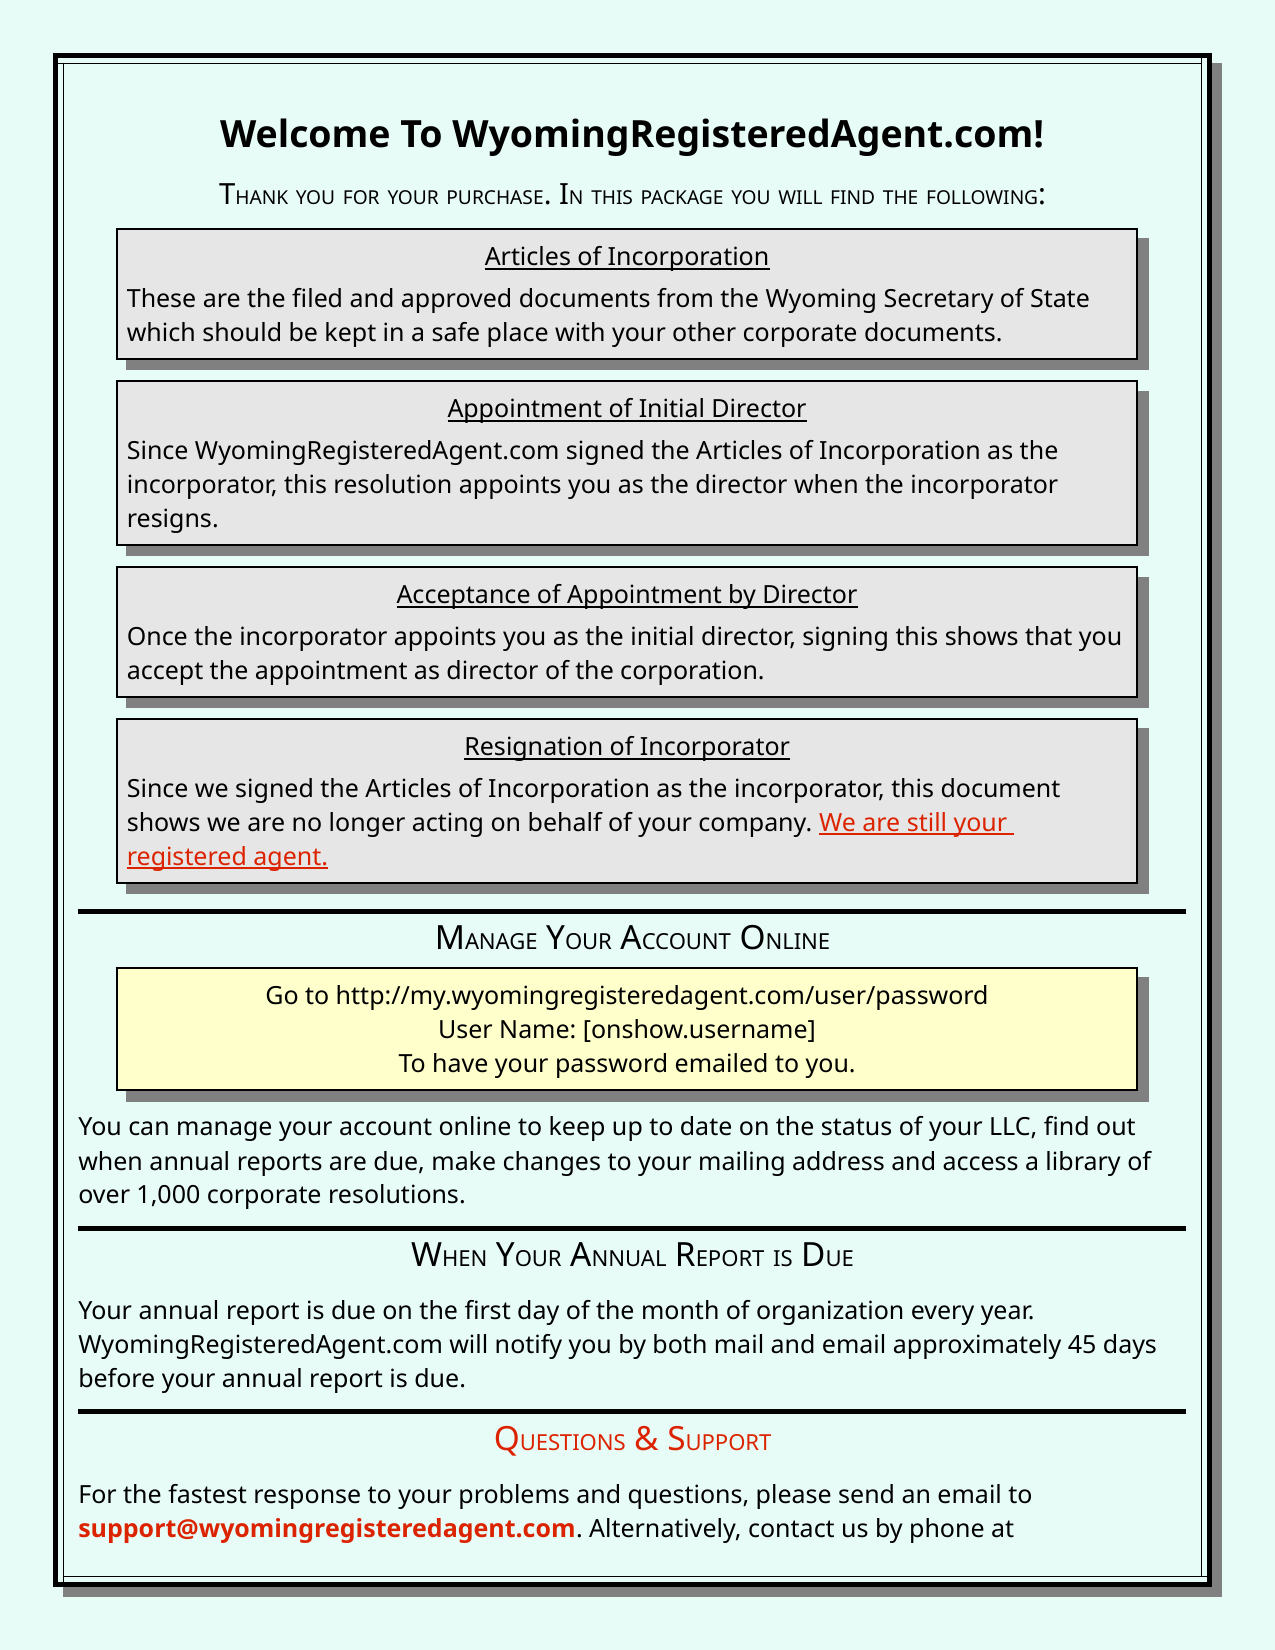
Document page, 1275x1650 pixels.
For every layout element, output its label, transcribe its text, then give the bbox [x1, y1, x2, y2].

text Articles of Incorporation [118, 230, 1136, 269]
text Since WyomingRegisteredAgent.com signed the Articles of Incorporation as the incorporator, this resolution appoints you as the director when the incorporator resigns. [118, 421, 1136, 544]
text When Your Annual Report is Due [78, 1231, 1186, 1276]
text Questions & Support [78, 1414, 1186, 1460]
text Once the incorporator appoints you as the initial director, signing this shows that you accept the appointment as director of the corporation. [118, 607, 1136, 696]
text Acceptance of Appointment by Director [118, 568, 1136, 607]
text User Name: [onshow.username] [118, 1001, 1136, 1035]
text These are the filed and approved documents from the Wyoming Secretary of State which should be kept in a safe place with your other corporate documents. [118, 269, 1136, 358]
text Appointment of Initial Director [118, 382, 1136, 421]
text Resignation of Incorporator [118, 720, 1136, 759]
text Thank you for your purchase. In this package you will find the following: [78, 173, 1186, 213]
text For the fastest response to your problems and questions, please send an email to support@wyomingregisteredagent.com. Alternatively, contact us by phone at [78, 1476, 1186, 1544]
text Since we signed the Articles of Incorporation as the incorporator, this document shows we are no longer acting on behalf of your company. We are still your registered agent. [118, 759, 1136, 882]
text Manage Your Account Online [78, 914, 1186, 959]
text Welcome To WyomingRegisteredAgent.com! [78, 107, 1186, 158]
text To have your password emailed to you. [118, 1035, 1136, 1089]
text You can manage your account online to keep up to date on the status of your LLC, find out when annual reports are due, make changes to your mailing address and access a library of over 1,000 corporate resolutions. [78, 1109, 1186, 1211]
text Go to http://my.wyomingregisteredagent.com/user/password [118, 969, 1136, 1001]
text Your annual report is due on the first day of the month of organization every year. WyomingRegisteredAgent.com will notify you by both mail and email approximately 45 days before your annual report is due. [78, 1293, 1186, 1395]
